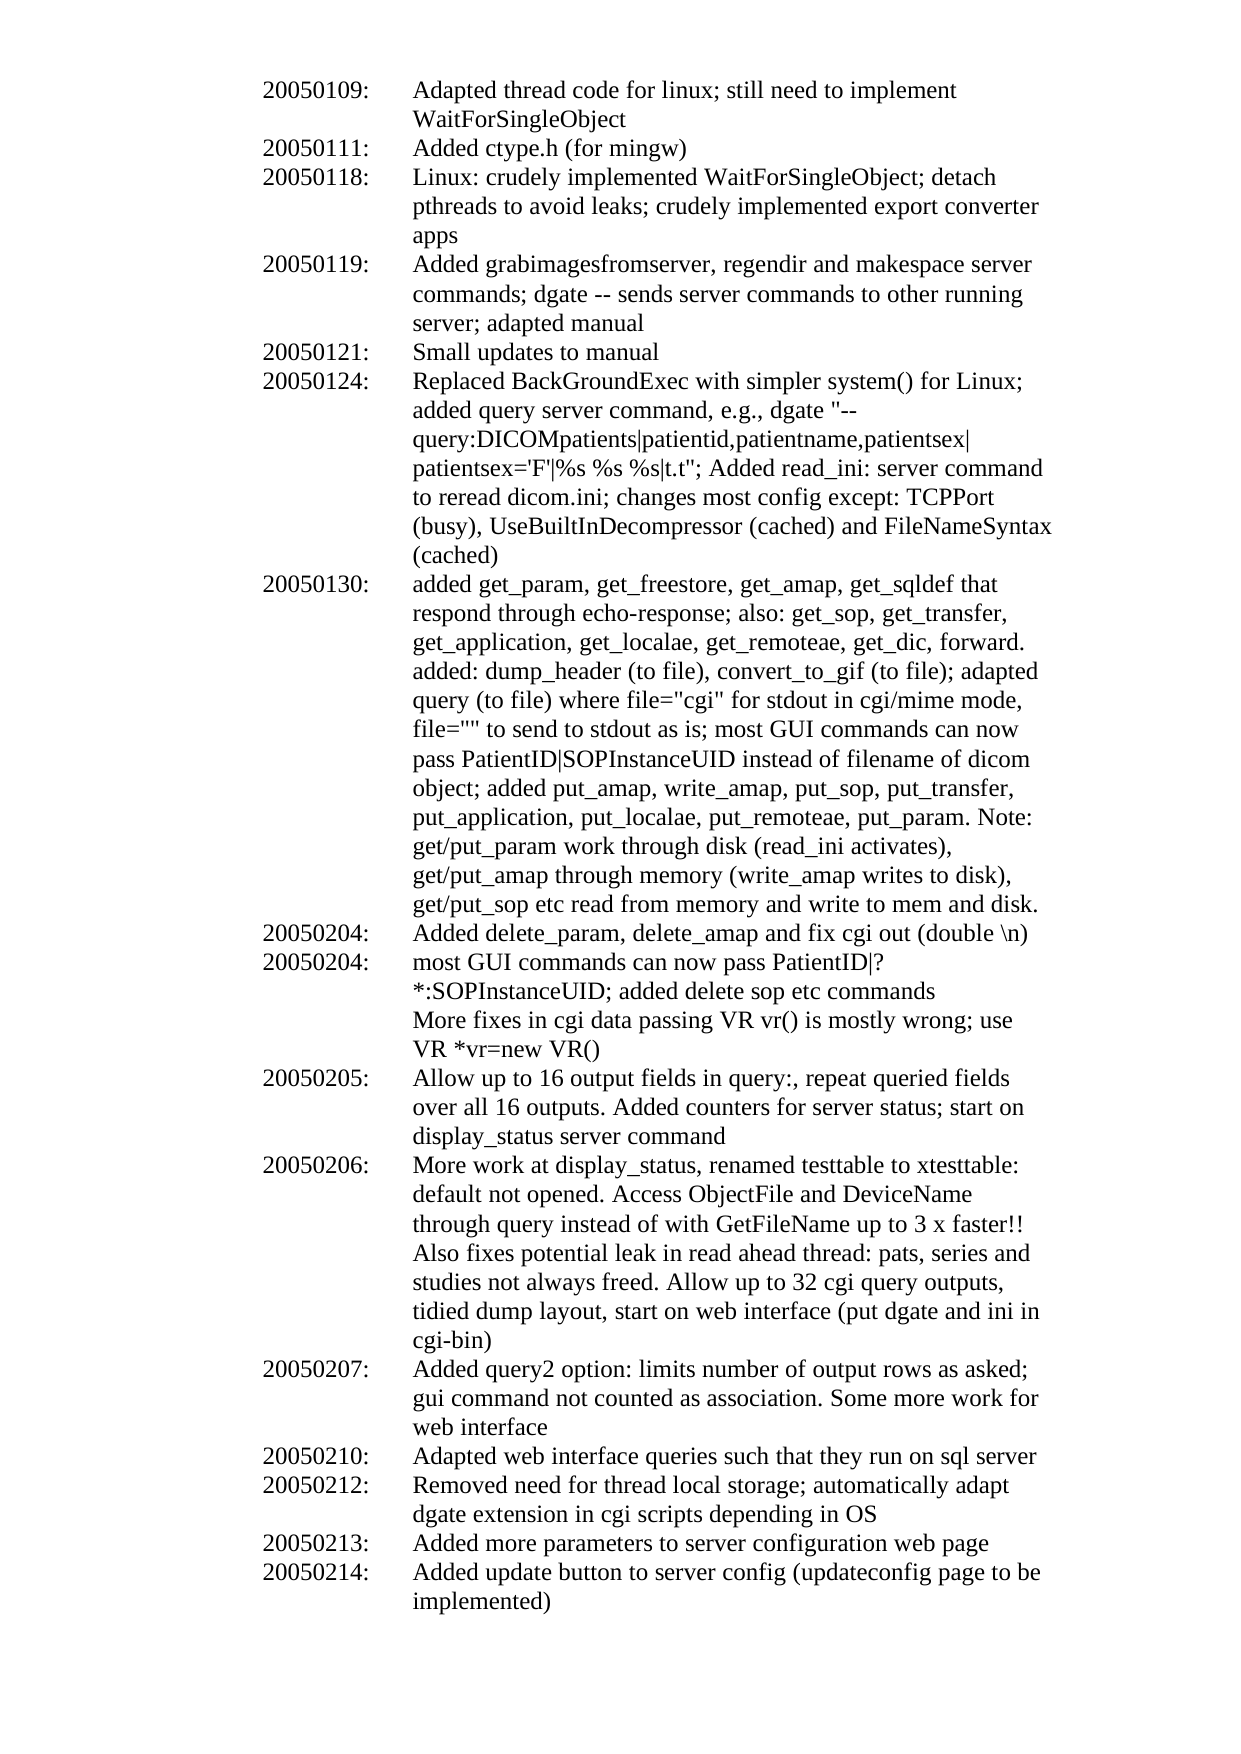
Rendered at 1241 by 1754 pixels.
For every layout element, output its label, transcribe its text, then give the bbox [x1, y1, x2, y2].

text 20050207: Added query2 option: limits number of output rows as asked; gui command not counted as association. Some more work for web interface [262, 1354, 1053, 1441]
text More fixes in cgi data passing VR vr() is mostly wrong; use VR *vr=new VR() [412, 1005, 1053, 1063]
text 20050118: Linux: crudely implemented WaitForSingleObject; detach pthreads to avoid leaks; crudely implemented export converter apps [262, 162, 1053, 249]
text 20050119: Added grabimagesfromserver, regendir and makespace server commands; dgate -- sends server commands to other running server; adapted manual [262, 249, 1053, 337]
text 20050111: Added ctype.h (for mingw) [262, 133, 1053, 162]
text 20050204: Added delete_param, delete_amap and fix cgi out (double \n) [187, 918, 1053, 947]
text 20050124: Replaced BackGroundExec with simpler system() for Linux; added query server command, e.g., dgate "--query:DICOMpatients|patientid,patientname,patientsex|patientsex='F'|%s %s %s|t.t"; Added read_ini: server command to reread dicom.ini; changes most config except: TCPPort (busy), UseBuiltInDecompressor (cached) and FileNameSyntax (cached) [262, 366, 1053, 569]
text 20050206: More work at display_status, renamed testtable to xtesttable: default not opened. Access ObjectFile and DeviceName through query instead of with GetFileName up to 3 x faster!! Also fixes potential leak in read ahead thread: pats, series and studies not always freed. Allow up to 32 cgi query outputs, tidied dump layout, start on web interface (put dgate and ini in cgi-bin) [262, 1150, 1053, 1354]
text 20050121: Small updates to manual [262, 337, 1053, 366]
text 20050210: Adapted web interface queries such that they run on sql server [262, 1441, 1053, 1470]
text 20050205: Allow up to 16 output fields in query:, repeat queried fields over all 16 outputs. Added counters for server status; start on display_status server command [262, 1063, 1053, 1150]
text 20050213: Added more parameters to server configuration web page [262, 1528, 1053, 1557]
text 20050204: most GUI commands can now pass PatientID|?*:SOPInstanceUID; added delete sop etc commands [262, 947, 1053, 1005]
text 20050212: Removed need for thread local storage; automatically adapt dgate extension in cgi scripts depending in OS [262, 1470, 1053, 1528]
text 20050214: Added update button to server config (updateconfig page to be implemented) [262, 1557, 1053, 1615]
text 20050130: added get_param, get_freestore, get_amap, get_sqldef that respond through echo-response; also: get_sop, get_transfer, get_application, get_localae, get_remoteae, get_dic, forward. added: dump_header (to file), convert_to_gif (to file); adapted query (to file) where file="cgi" for stdout in cgi/mime mode, file="" to send to stdout as is; most GUI commands can now pass PatientID|SOPInstanceUID instead of filename of dicom object; added put_amap, write_amap, put_sop, put_transfer, put_application, put_localae, put_remoteae, put_param. Note: get/put_param work through disk (read_ini activates), get/put_amap through memory (write_amap writes to disk), get/put_sop etc read from memory and write to mem and disk. [262, 569, 1053, 918]
text 20050109: Adapted thread code for linux; still need to implement WaitForSingleObject [262, 75, 1053, 133]
